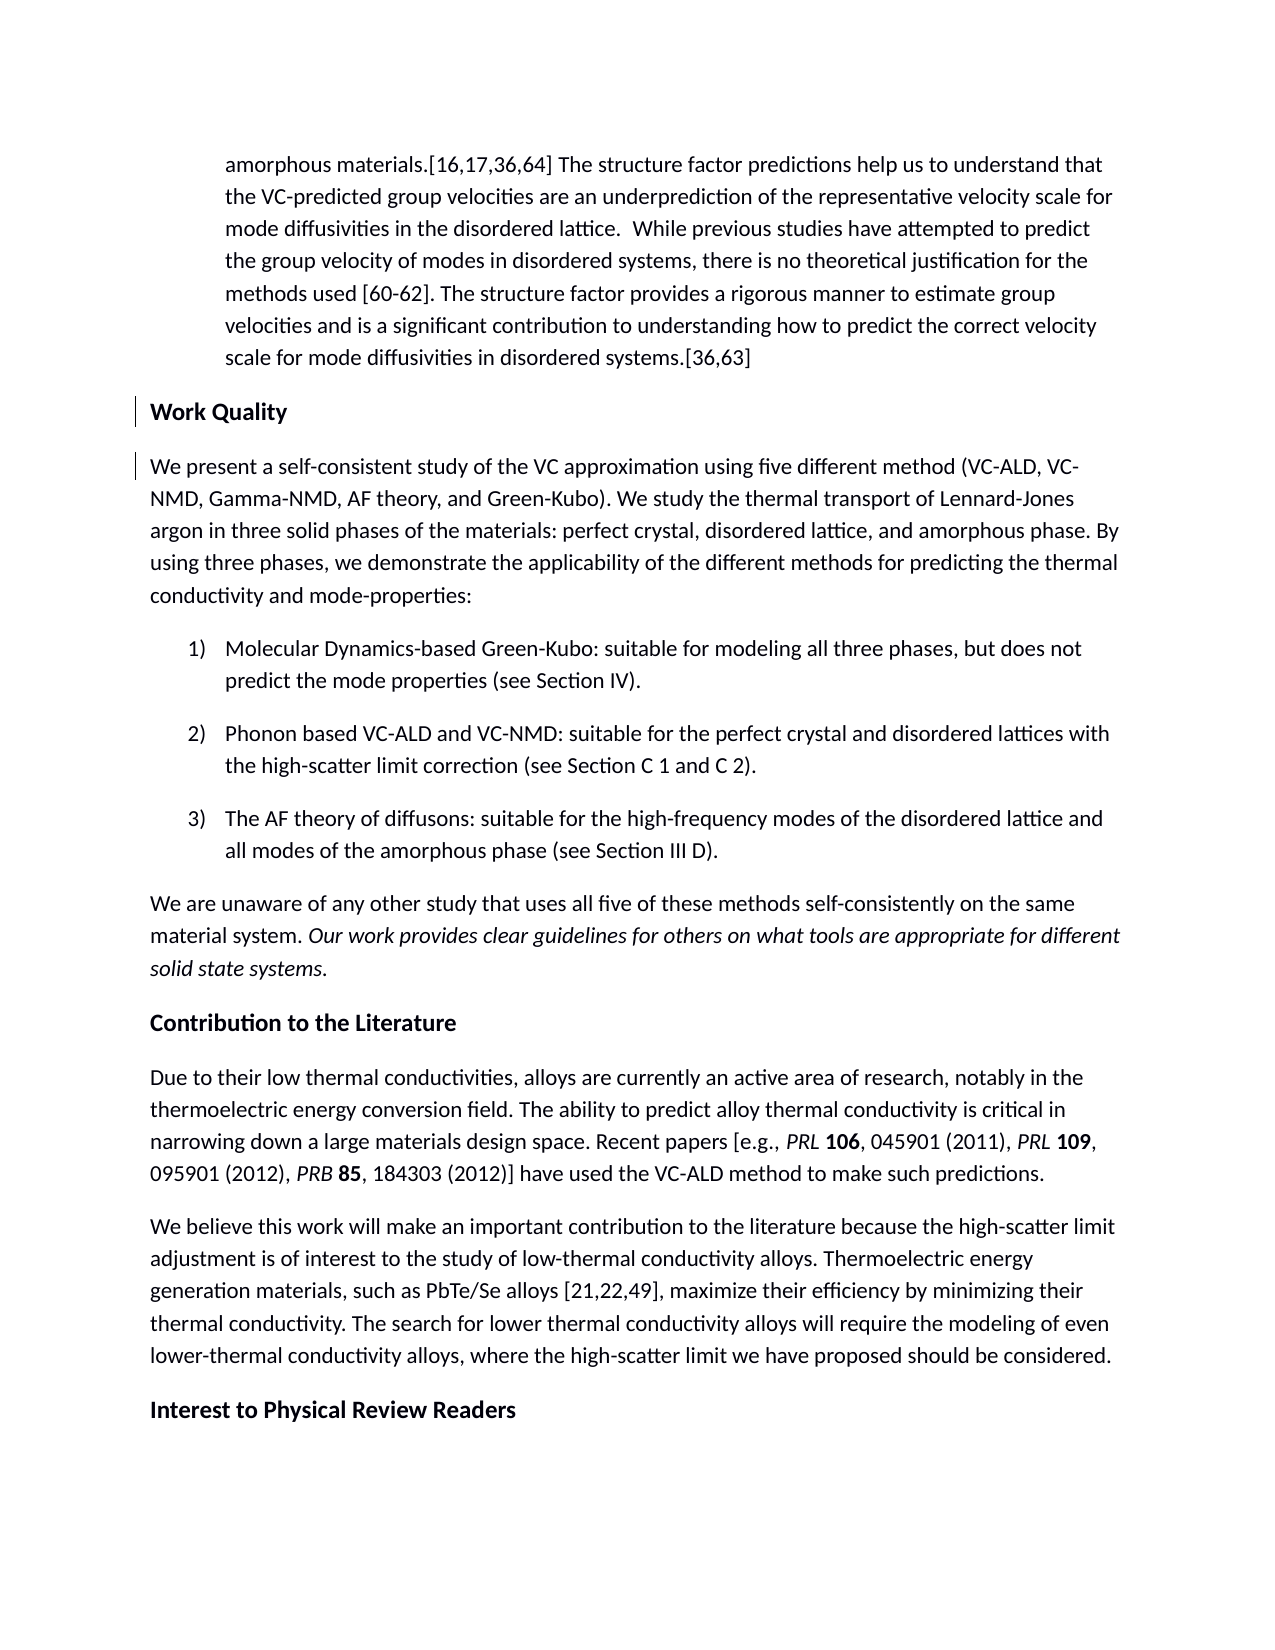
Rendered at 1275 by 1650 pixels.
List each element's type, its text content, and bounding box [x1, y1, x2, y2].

text Due to their low thermal conductivities, alloys are currently an active area of research, notably in the thermoelectric energy conversion field. The ability to predict alloy thermal conductivity is critical in narrowing down a large materials design space. Recent papers [e.g., PRL 106, 045901 (2011), PRL 109, 095901 (2012), PRB 85, 184303 (2012)] have used the VC-ALD method to make such predictions. [150, 1063, 1125, 1187]
list Phonon based VC-ALD and VC-NMD: suitable for the perfect crystal and disordered lattices with the high-scatter limit correction (see Section C 1 and C 2). [187, 719, 1125, 779]
text We believe this work will make an important contribution to the literature because the high-scatter limit adjustment is of interest to the study of low-thermal conductivity alloys. Thermoelectric energy generation materials, such as PbTe/Se alloys [21,22,49], maximize their efficiency by minimizing their thermal conductivity. The search for lower thermal conductivity alloys will require the modeling of even lower-thermal conductivity alloys, where the high-scatter limit we have proposed should be considered. [150, 1212, 1125, 1369]
text We are unaware of any other study that uses all five of these methods self-consistently on the same material system. Our work provides clear guidelines for others on what tools are appropriate for different solid state systems. [150, 889, 1125, 982]
text Contribution to the Literature [150, 1007, 1125, 1037]
text Work QualityWe present a self-consistent study of the VC approximation using five different method (VC-ALD, VC-NMD, Gamma-NMD, AF theory, and Green-Kubo). We study the thermal transport of Lennard-Jones argon in three solid phases of the materials: perfect crystal, disordered lattice, and amorphous phase. By using three phases, we demonstrate the applicability of the different methods for predicting the thermal conductivity and mode-properties: [150, 396, 1125, 427]
list The AF theory of diffusons: suitable for the high-frequency modes of the disordered lattice and all modes of the amorphous phase (see Section III D). [187, 804, 1125, 864]
text Interest to Physical Review Readers [150, 1394, 1125, 1424]
list amorphous materials.[16,17,36,64] The structure factor predictions help us to understand that the VC-predicted group velocities are an underprediction of the representative velocity scale for mode diffusivities in the disordered lattice. While previous studies have attempted to predict the group velocity of modes in disordered systems, there is no theoretical justification for the methods used [60-62]. The structure factor provides a rigorous manner to estimate group velocities and is a significant contribution to understanding how to predict the correct velocity scale for mode diffusivities in disordered systems.[36,63] [187, 150, 1125, 371]
list Molecular Dynamics-based Green-Kubo: suitable for modeling all three phases, but does not predict the mode properties (see Section IV). [187, 634, 1125, 694]
